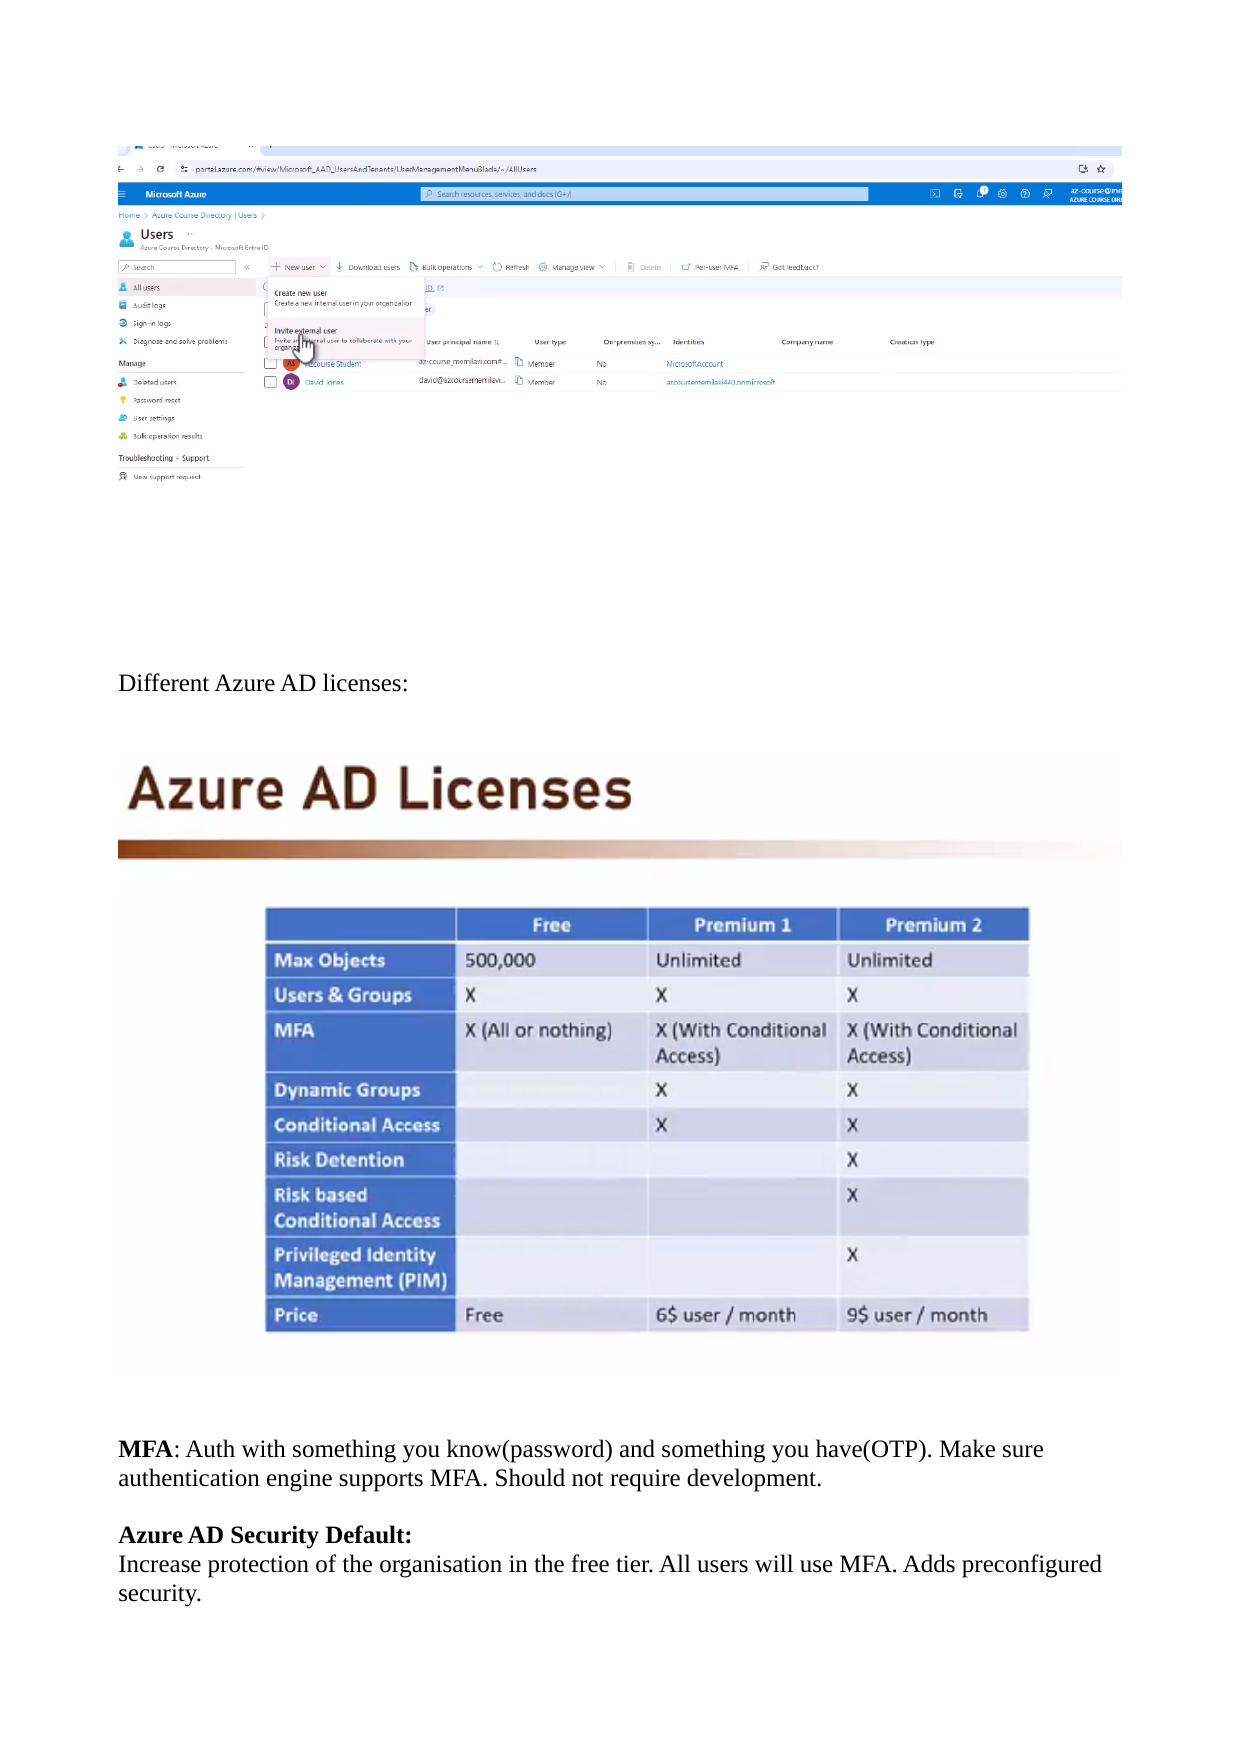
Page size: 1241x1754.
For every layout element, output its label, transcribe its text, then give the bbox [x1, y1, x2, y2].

text Different Azure AD licenses: [118, 668, 1122, 697]
text Azure AD Security Default: [118, 1520, 1122, 1549]
text MFA: Auth with something you know(password) and something you have(OTP). Make sure authentication engine supports MFA. Should not require development. [118, 1434, 1122, 1491]
text Increase protection of the organisation in the free tier. All users will use MFA. Adds preconfigured security. [118, 1549, 1122, 1606]
picture [118, 754, 1123, 1377]
picture [118, 146, 1123, 640]
